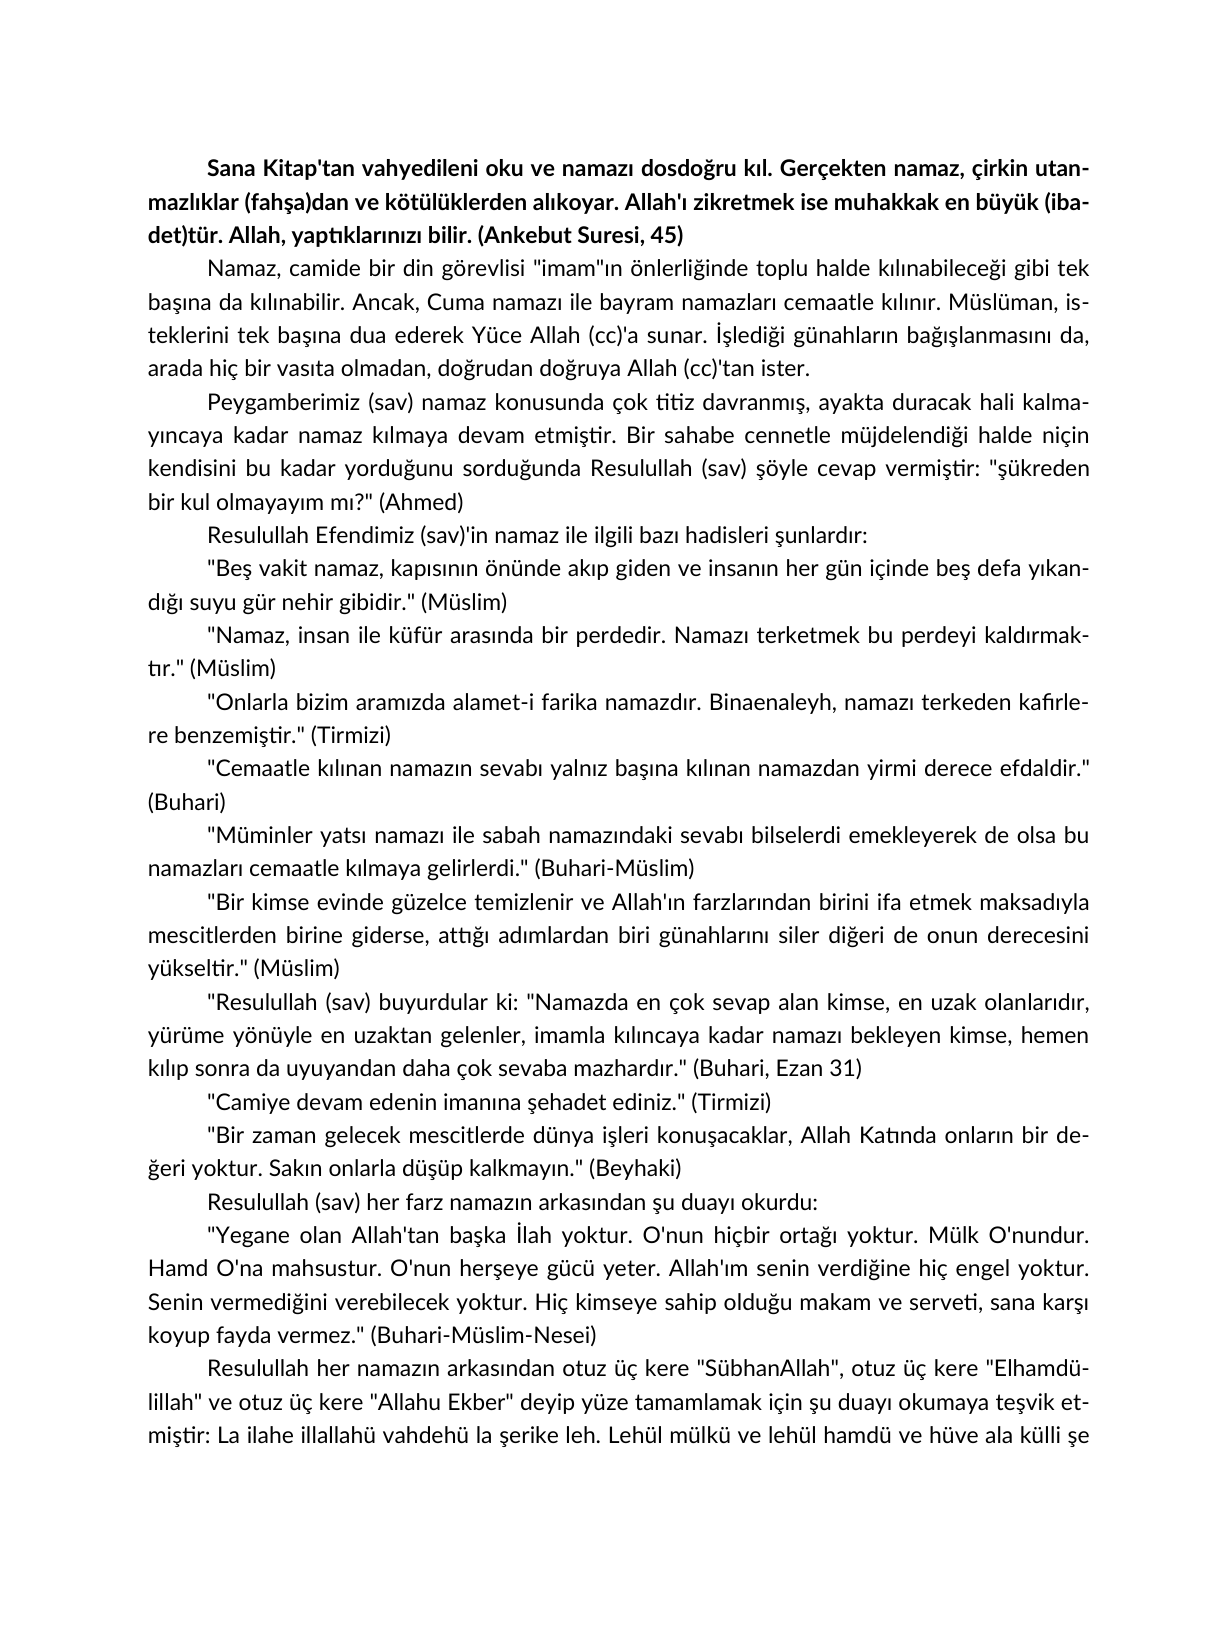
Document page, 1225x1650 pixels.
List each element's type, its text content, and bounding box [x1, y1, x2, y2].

text "Ce­ma­at­le kı­lı­nan na­ma­zın se­va­bı yal­nız ba­şı­na kı­lı­nan na­maz­dan yir­mi de­re­ce ef­dal­dir." (Bu­ha­ri) [148, 750, 1090, 817]
text Re­su­lul­lah her na­ma­zın ar­ka­sın­dan otuz üç ke­re "Süb­hanAl­lah", otuz üç ke­re "El­ham­dü­lil­lah" ve otuz üç ke­re "Al­la­hu Ek­ber" de­yip yü­ze ta­mam­la­mak için şu du­ayı oku­ma­ya teş­vik et­miş­tir: La ila­he il­lal­la­hü vah­de­hü la şe­ri­ke leh. Le­hül mül­kü ve le­hül ham­dü ve hü­ve ala kül­li şe [148, 1350, 1090, 1450]
text "On­lar­la bi­zim ara­mız­da ala­met-i fa­ri­ka na­maz­dır. Bi­na­ena­leyh, na­ma­zı ter­ke­den ka­fir­le­re ben­ze­miş­tir." (Tir­mi­zi) [148, 683, 1090, 750]
text Sa­na Ki­tap'tan vah­ye­di­le­ni oku ve na­ma­zı dos­doğ­ru kıl. Ger­çek­ten na­maz, çir­kin utan­maz­lık­lar (fah­şa)dan ve kö­tü­lük­ler­den alı­ko­yar. Al­lah'ı zik­ret­mek ise mu­hak­kak en bü­yük (iba­det)tür. Al­lah, yap­tık­la­rı­nı­zı bi­lir. (An­ke­but Su­re­si, 45) [148, 150, 1090, 250]
text "Na­maz, in­san ile kü­für ara­sın­da bir per­de­dir. Na­ma­zı ter­ket­mek bu per­de­yi kal­dır­mak­tır." (Müs­lim) [148, 617, 1090, 683]
text "Re­su­lul­lah (sav) bu­yur­du­lar ki: "Na­maz­da en çok se­vap alan kim­se, en uzak olan­la­rı­dır, yü­rü­me yö­nüy­le en uzak­tan ge­len­ler, imam­la kı­lın­ca­ya ka­dar na­ma­zı bek­le­yen kim­se, he­men kı­lıp son­ra da uyu­yan­dan da­ha çok se­va­ba maz­har­dır." (Bu­ha­ri, Ezan 31) [148, 983, 1090, 1083]
text Na­maz, ca­mi­de bir din gö­rev­li­si "imam"ın ön­ler­li­ğin­de top­lu hal­de kı­lı­na­bi­le­ce­ği gi­bi tek ba­şı­na da kı­lı­na­bi­lir. An­cak, Cu­ma na­ma­zı ile bay­ram na­maz­la­rı ce­ma­at­le kı­lı­nır. Müs­lü­man, is­tek­le­ri­ni tek ba­şı­na dua ede­rek Yü­ce Allah (cc)'a su­nar. İş­le­di­ği gü­nah­la­rın ba­ğış­lan­ma­sı­nı da, ara­da hiç bir va­sı­ta ol­ma­dan, doğ­ru­dan doğ­ru­ya Al­lah (cc)'tan is­ter. [148, 250, 1090, 383]
text Re­su­lul­lah Efen­di­miz (sav)'in na­maz ile il­gi­li ba­zı ha­dis­le­ri şun­lar­dır: [148, 517, 1090, 550]
text "Mü­min­ler yat­sı na­ma­zı ile sa­bah na­ma­zın­da­ki se­va­bı bil­se­ler­di emek­le­ye­rek de ol­sa bu na­maz­la­rı ce­ma­at­le kıl­ma­ya ge­lir­ler­di." (Bu­ha­ri-Müs­lim) [148, 817, 1090, 883]
text "Ye­ga­ne olan Al­lah'tan baş­ka İlah yok­tur. O'nun hiç­bir or­ta­ğı yok­tur. Mülk O'nun­dur. Hamd O'na mah­sus­tur. O'nun her­şe­ye gü­cü ye­ter. Al­lah'ım se­nin ver­di­ği­ne hiç en­gel yok­tur. Se­nin ver­me­di­ği­ni ve­re­bi­le­cek yok­tur. Hiç kim­se­ye sa­hip ol­du­ğu ma­kam ve ser­ve­ti, sa­na kar­şı ko­yup fay­da ver­mez." (Bu­ha­ri-Müs­lim-Ne­sei) [148, 1217, 1090, 1350]
text "Beş va­kit na­maz, ka­pı­sı­nın önün­de akıp gi­den ve in­sa­nın her gün için­de beş de­fa yı­kan­dı­ğı su­yu gür ne­hir gi­bi­dir." (Müs­lim) [148, 550, 1090, 617]
text "Ca­mi­ye de­vam ede­nin ima­nı­na şe­ha­det edi­niz." (Tir­mi­zi) [148, 1083, 1090, 1117]
text "Bir kim­se evin­de gü­zel­ce te­miz­le­nir ve Al­lah'ın farz­la­rın­dan bi­ri­ni ifa et­mek mak­sa­dıy­la mes­cit­ler­den bi­ri­ne gi­der­se, at­tı­ğı adım­lar­dan bi­ri gü­nah­la­rı­nı si­ler di­ğe­ri de onun de­re­ce­si­ni yük­sel­tir." (Müs­lim) [148, 883, 1090, 983]
text Pey­gam­be­ri­miz (sav) na­maz ko­nu­sun­da çok ti­tiz dav­ran­mış, ayak­ta du­ra­cak ha­li kal­ma­yın­ca­ya ka­dar na­maz kıl­ma­ya de­vam et­miş­tir. Bir sa­ha­be cen­net­le müj­de­len­di­ği hal­de ni­çin ken­di­si­ni bu ka­dar yor­du­ğu­nu sor­du­ğun­da Re­su­lul­lah (sav) şöy­le ce­vap ver­miş­tir: "şük­re­den bir kul ol­ma­ya­yım mı?" (Ah­med) [148, 383, 1090, 517]
text "Bir za­man ge­le­cek mes­cit­ler­de dün­ya iş­le­ri ko­nu­şa­cak­lar, Al­lah Ka­tın­da on­la­rın bir de­ğe­ri yok­tur. Sa­kın on­lar­la dü­şüp kalk­ma­yın." (Bey­ha­ki) [148, 1117, 1090, 1183]
text Re­su­lul­lah (sav) her farz na­ma­zın ar­ka­sın­dan şu du­ayı okur­du: [148, 1183, 1090, 1217]
